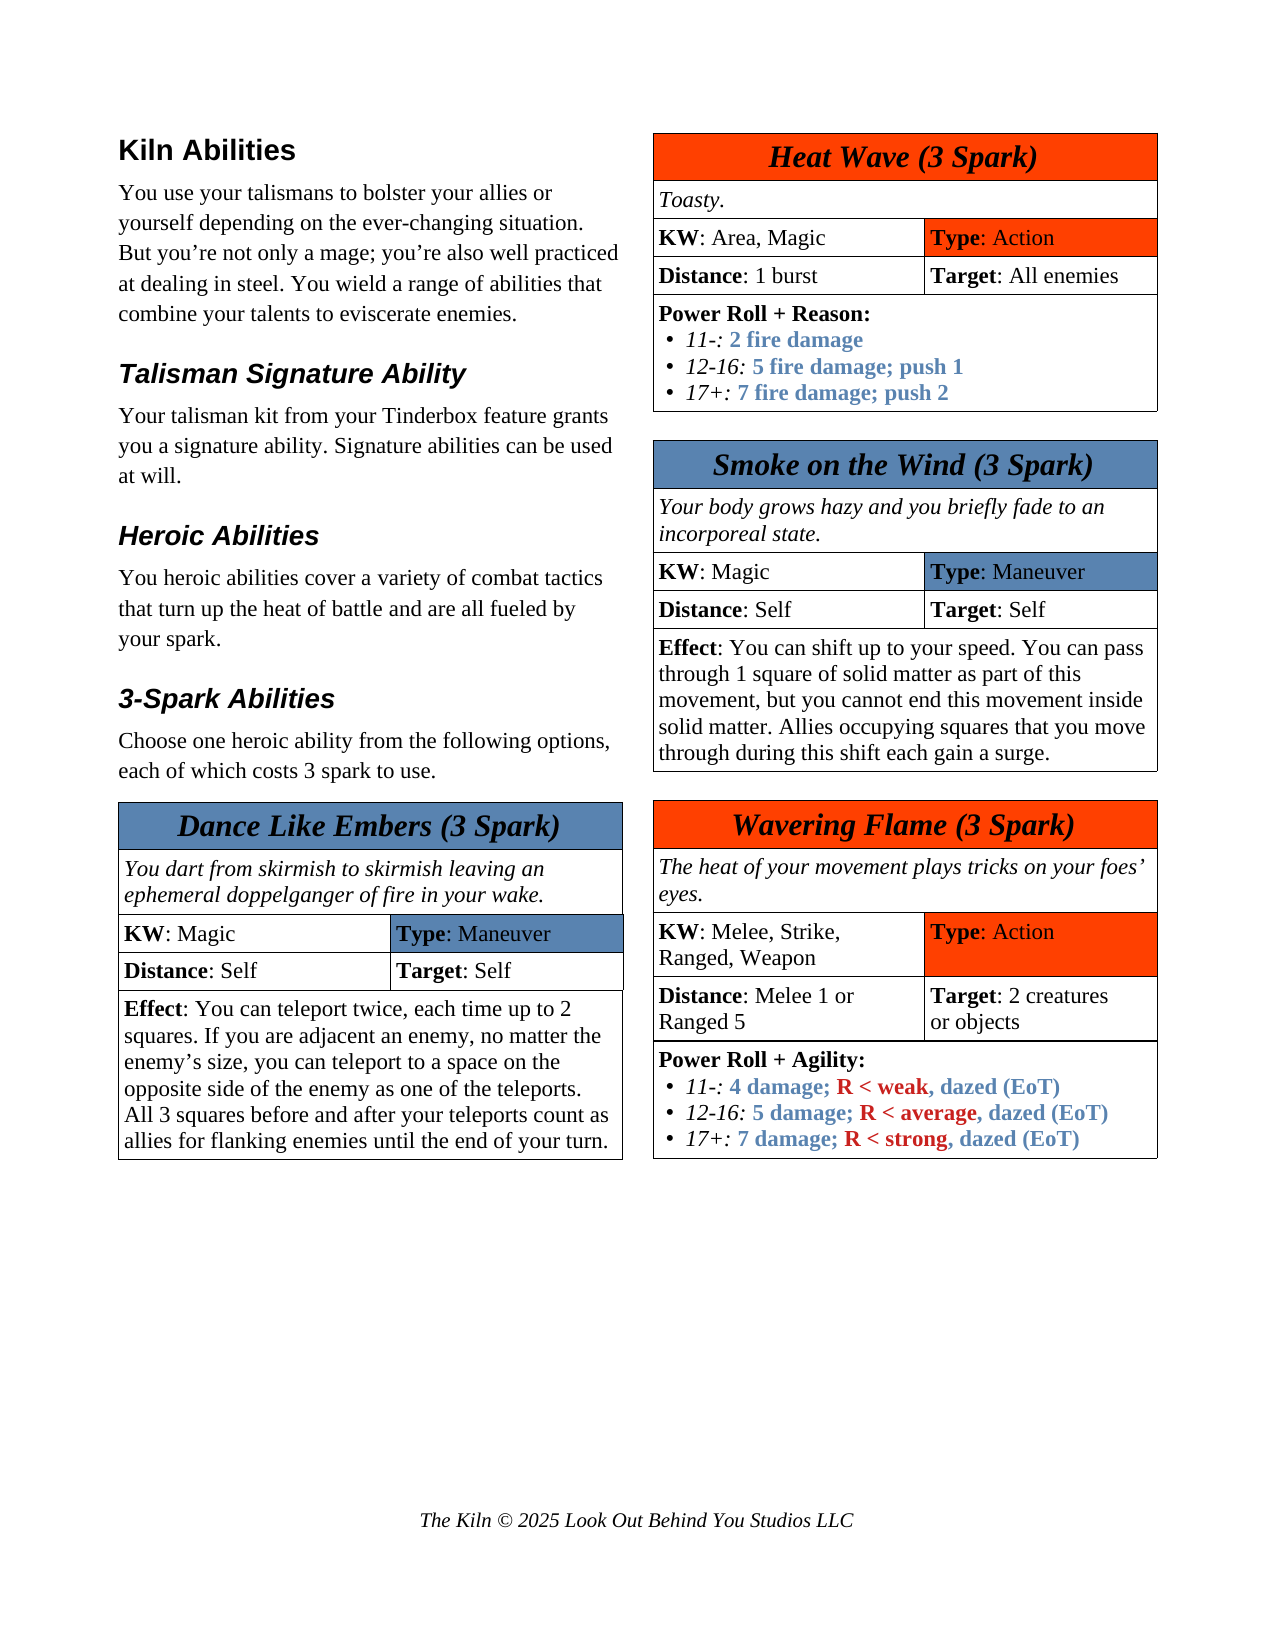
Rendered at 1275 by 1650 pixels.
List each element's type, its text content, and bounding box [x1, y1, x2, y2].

table_cell Target: All enemies [925, 257, 1157, 294]
table_header KW: Magic [654, 553, 924, 590]
table_header Effect: You can teleport twice, each time up to 2 squares. If you are adjacent an enemy, no matter the enemy’s size, you can teleport to a space on the opposite side of the enemy as one of the teleports. All 3 squares before and after your teleports count as allies for flanking enemies until the end of your turn. [119, 991, 622, 1159]
table_cell Distance: 1 burst [654, 257, 924, 294]
table_header Wavering Flame (3 Spark) [654, 801, 1157, 848]
table_header Smoke on the Wind (3 Spark) [654, 441, 1157, 488]
subtitle Talisman Signature Ability [118, 357, 622, 389]
table_header KW: Area, Magic [654, 219, 924, 256]
table_header Dance Like Embers (3 Spark) [119, 803, 622, 849]
subtitle 3-Spark Abilities [118, 682, 622, 714]
table_cell Target: 2 creatures or objects [925, 977, 1157, 1040]
table_header Type: Action [925, 913, 1157, 976]
table_header Type: Maneuver [925, 553, 1157, 590]
table_cell Distance: Self [654, 591, 924, 628]
table_header Power Roll + Agility: 11-: 4 damage; R < weak, dazed (EoT) 12-16: 5 damage; R < average, dazed (EoT) 17+: 7 damage; R < strong, dazed (EoT) [654, 1042, 1157, 1158]
table_cell Distance: Melee 1 or Ranged 5 [654, 977, 924, 1040]
table_cell Target: Self [391, 953, 623, 990]
table_header Type: Action [925, 219, 1157, 256]
table_cell Your body grows hazy and you briefly fade to an incorporeal state. [654, 489, 1157, 552]
table_header Type: Maneuver [391, 915, 623, 952]
text You use your talismans to bolster your allies or yourself depending on the ever-changing situation. But you’re not only a mage; you’re also well practiced at dealing in steel. You wield a range of abilities that combine your talents to eviscerate enemies. [118, 179, 622, 326]
table_header Heat Wave (3 Spark) [654, 134, 1157, 180]
text Choose one heroic ability from the following options, each of which costs 3 spark to use. [118, 727, 622, 783]
text Your talisman kit from your Tinderbox feature grants you a signature ability. Signature abilities can be used at will. [118, 402, 622, 489]
table_cell Toasty. [654, 181, 1157, 218]
table_cell You dart from skirmish to skirmish leaving an ephemeral doppelganger of fire in your wake. [119, 850, 622, 914]
table_header Effect: You can shift up to your speed. You can pass through 1 square of solid matter as part of this movement, but you cannot end this movement inside solid matter. Allies occupying squares that you move through during this shift each gain a surge. [654, 629, 1157, 771]
subtitle Heroic Abilities [118, 520, 622, 552]
table_header KW: Magic [119, 915, 390, 952]
table_cell Target: Self [925, 591, 1157, 628]
table_cell Distance: Self [119, 953, 390, 990]
table_cell The heat of your movement plays tricks on your foes’ eyes. [654, 849, 1157, 912]
table_header Power Roll + Reason: 11-: 2 fire damage 12-16: 5 fire damage; push 1 17+: 7 fire damage; push 2 [654, 295, 1157, 411]
text You heroic abilities cover a variety of combat tactics that turn up the heat of battle and are all fueled by your spark. [118, 564, 622, 651]
subtitle Kiln Abilities [118, 133, 622, 166]
table_header KW: Melee, Strike, Ranged, Weapon [654, 913, 924, 976]
